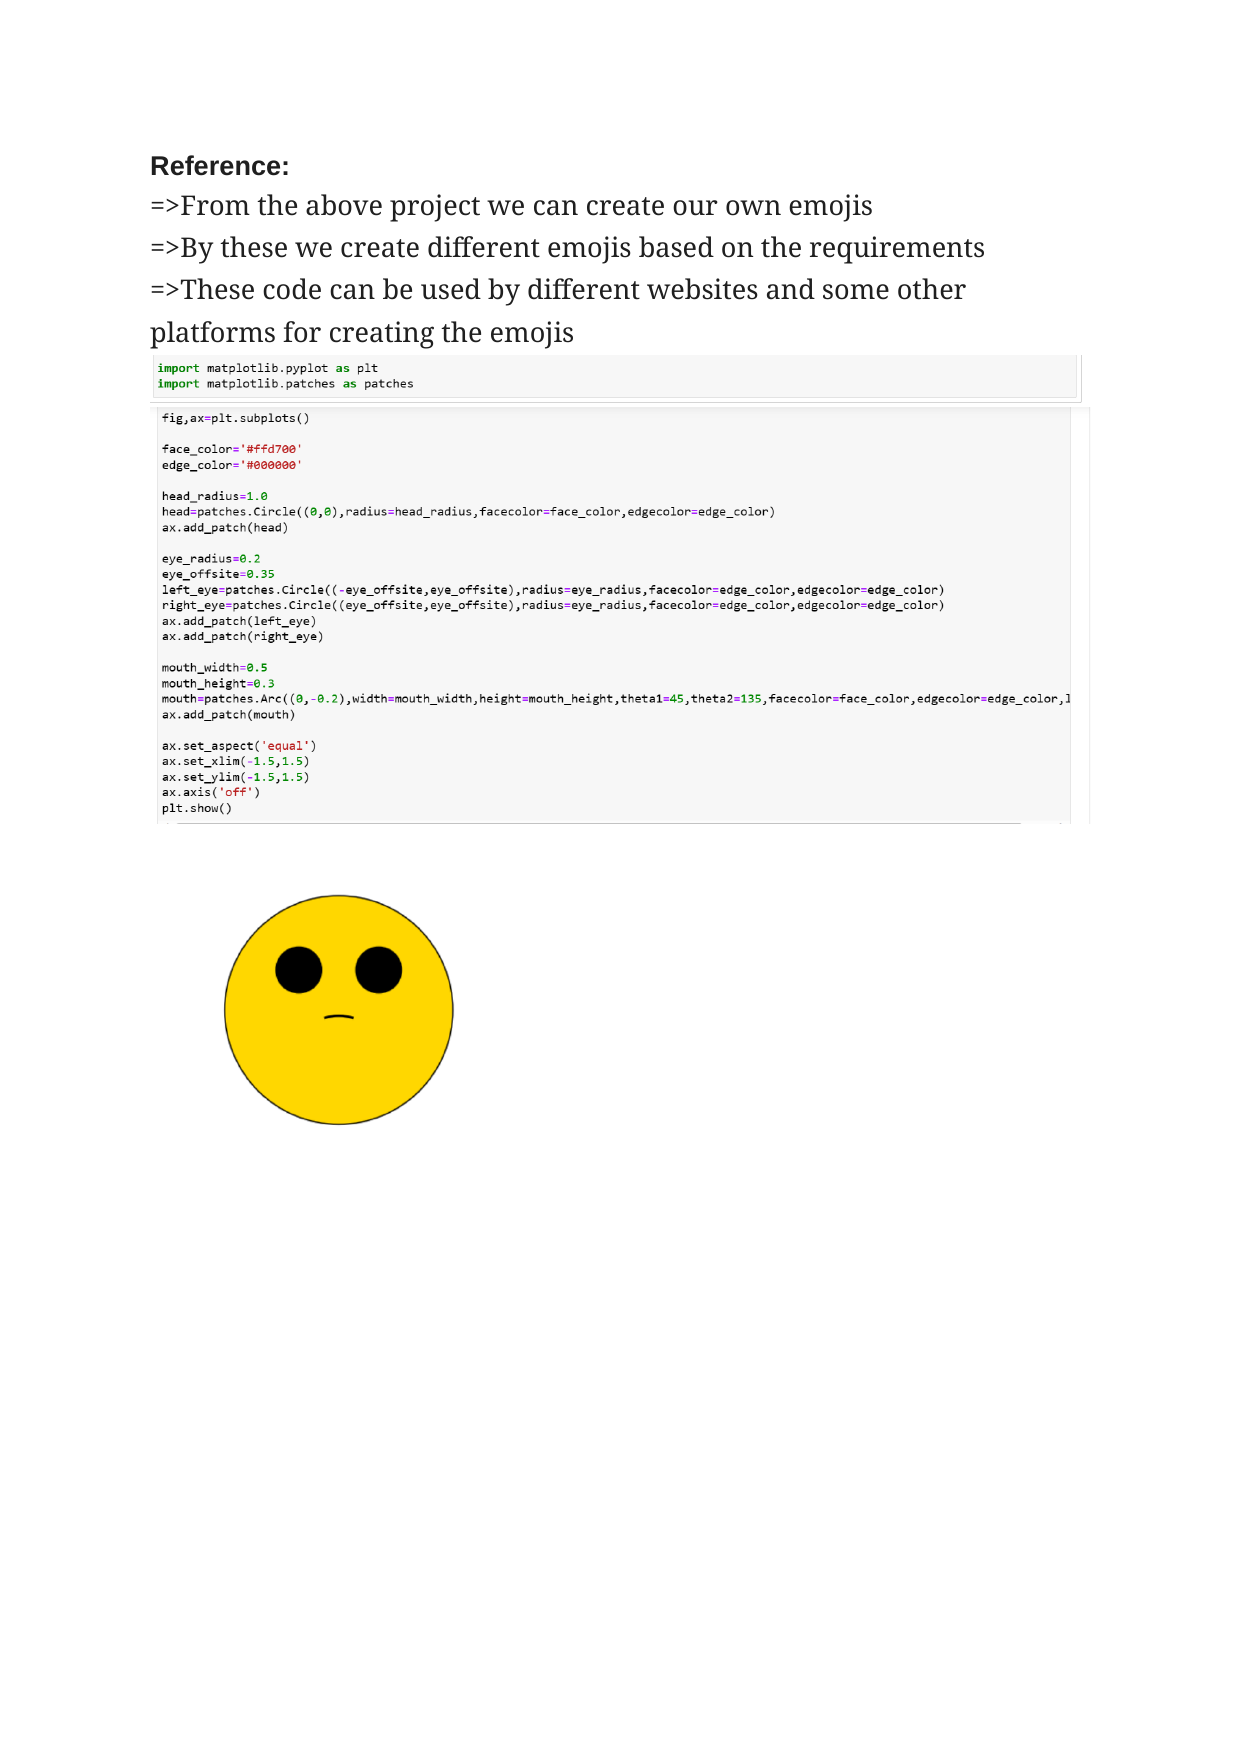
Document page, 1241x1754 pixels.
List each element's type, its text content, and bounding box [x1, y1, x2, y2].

picture [150, 355, 1091, 404]
text Reference: [150, 150, 1090, 181]
picture [150, 827, 1091, 1193]
text =>By these we create different emojis based on the requirements [150, 228, 1090, 265]
picture [150, 407, 1091, 824]
text =>These code can be used by different websites and some other platforms for creating the emojis [150, 271, 1090, 350]
text =>From the above project we can create our own emojis [150, 186, 1090, 223]
